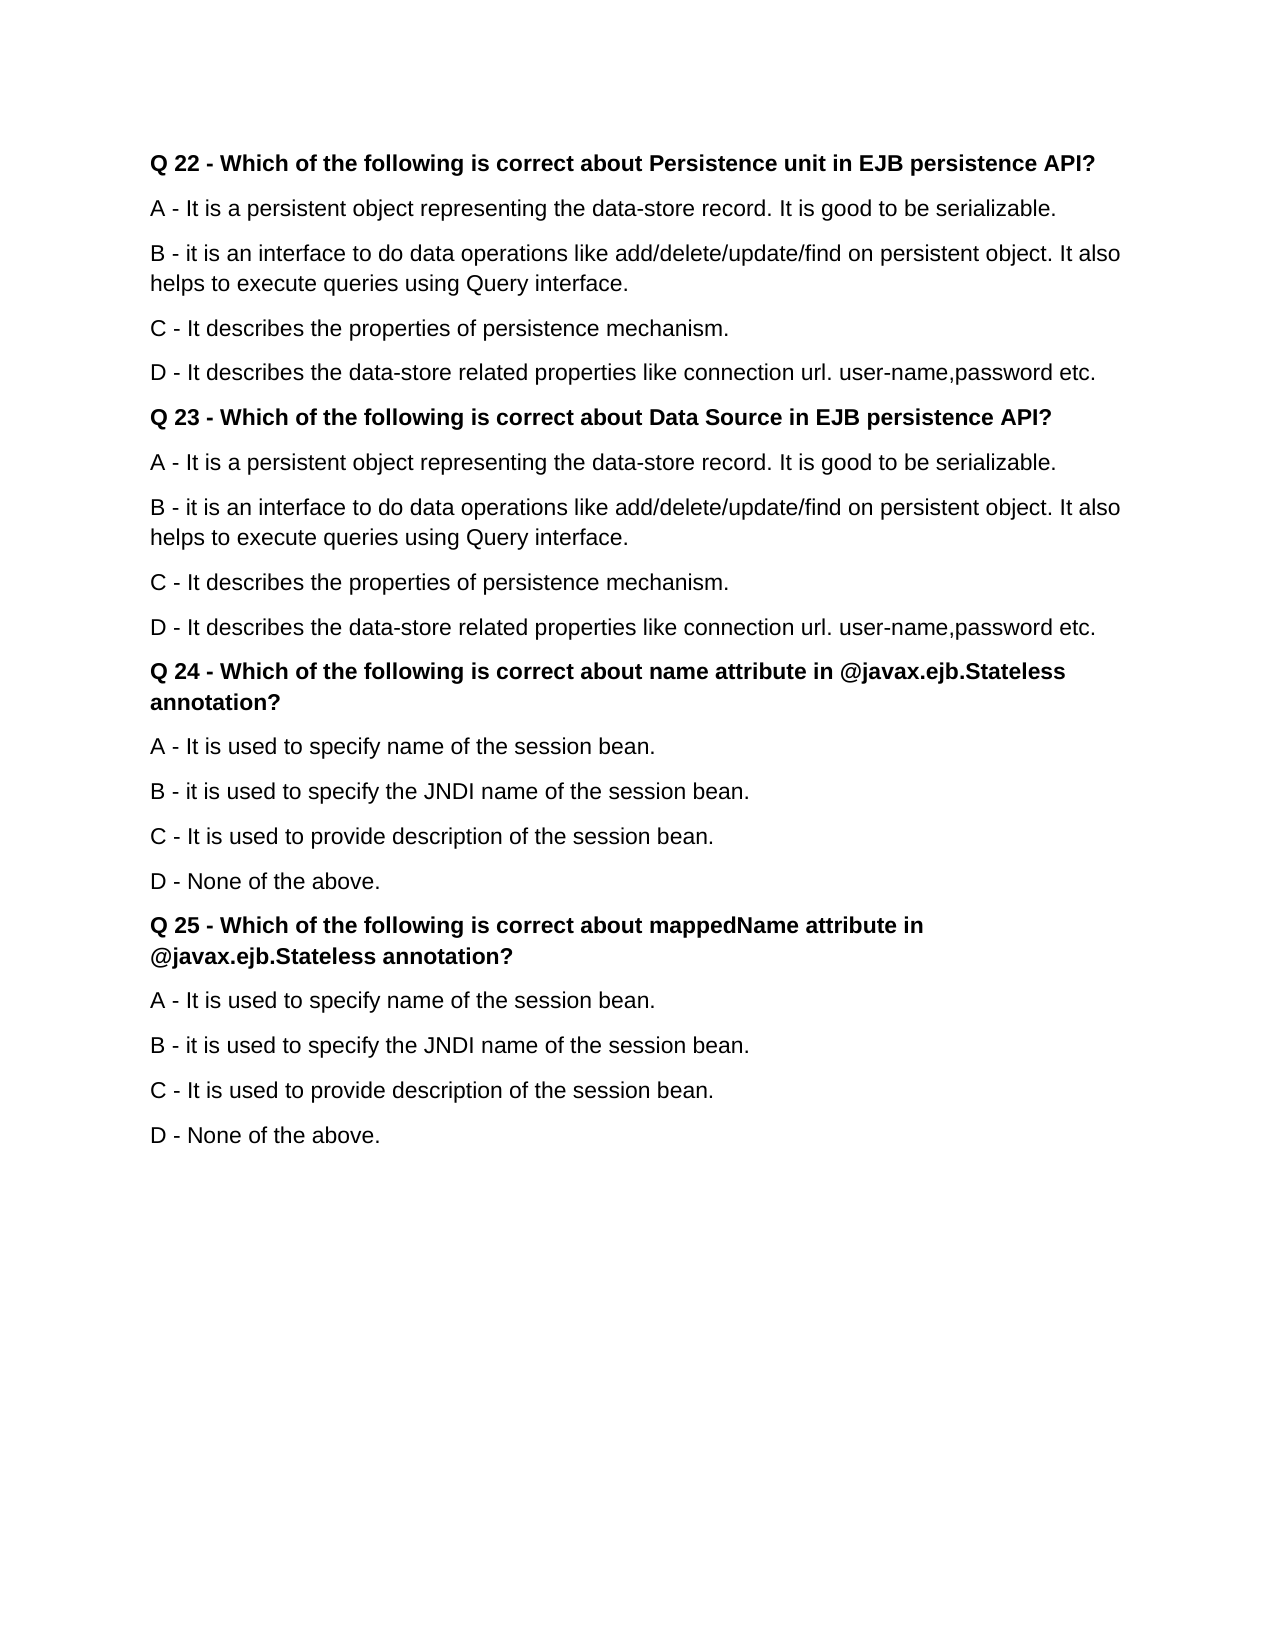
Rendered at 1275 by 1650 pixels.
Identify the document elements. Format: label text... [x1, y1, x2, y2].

text C - It is used to provide description of the session bean. [150, 1077, 1125, 1103]
text Q 25 - Which of the following is correct about mappedName attribute in @javax.ejb.Stateless annotation? [150, 912, 1125, 969]
text D - It describes the data-store related properties like connection url. user-name,password etc. [150, 613, 1125, 640]
text B - it is used to specify the JNDI name of the session bean. [150, 778, 1125, 804]
text B - it is used to specify the JNDI name of the session bean. [150, 1032, 1125, 1059]
text D - None of the above. [150, 868, 1125, 894]
text C - It is used to provide description of the session bean. [150, 823, 1125, 849]
text D - None of the above. [150, 1122, 1125, 1148]
text C - It describes the properties of persistence mechanism. [150, 569, 1125, 595]
text C - It describes the properties of persistence mechanism. [150, 314, 1125, 341]
text D - It describes the data-store related properties like connection url. user-name,password etc. [150, 359, 1125, 386]
text B - it is an interface to do data operations like add/delete/update/find on persistent object. It also helps to execute queries using Query interface. [150, 494, 1125, 550]
text A - It is used to specify name of the session bean. [150, 733, 1125, 760]
text A - It is used to specify name of the session bean. [150, 987, 1125, 1014]
text A - It is a persistent object representing the data-store record. It is good to be serializable. [150, 195, 1125, 221]
text Q 24 - Which of the following is correct about name attribute in @javax.ejb.Stateless annotation? [150, 658, 1125, 715]
text Q 23 - Which of the following is correct about Data Source in EJB persistence API? [150, 404, 1125, 431]
text Q 22 - Which of the following is correct about Persistence unit in EJB persistence API? [150, 150, 1125, 176]
text A - It is a persistent object representing the data-store record. It is good to be serializable. [150, 449, 1125, 475]
text B - it is an interface to do data operations like add/delete/update/find on persistent object. It also helps to execute queries using Query interface. [150, 239, 1125, 296]
